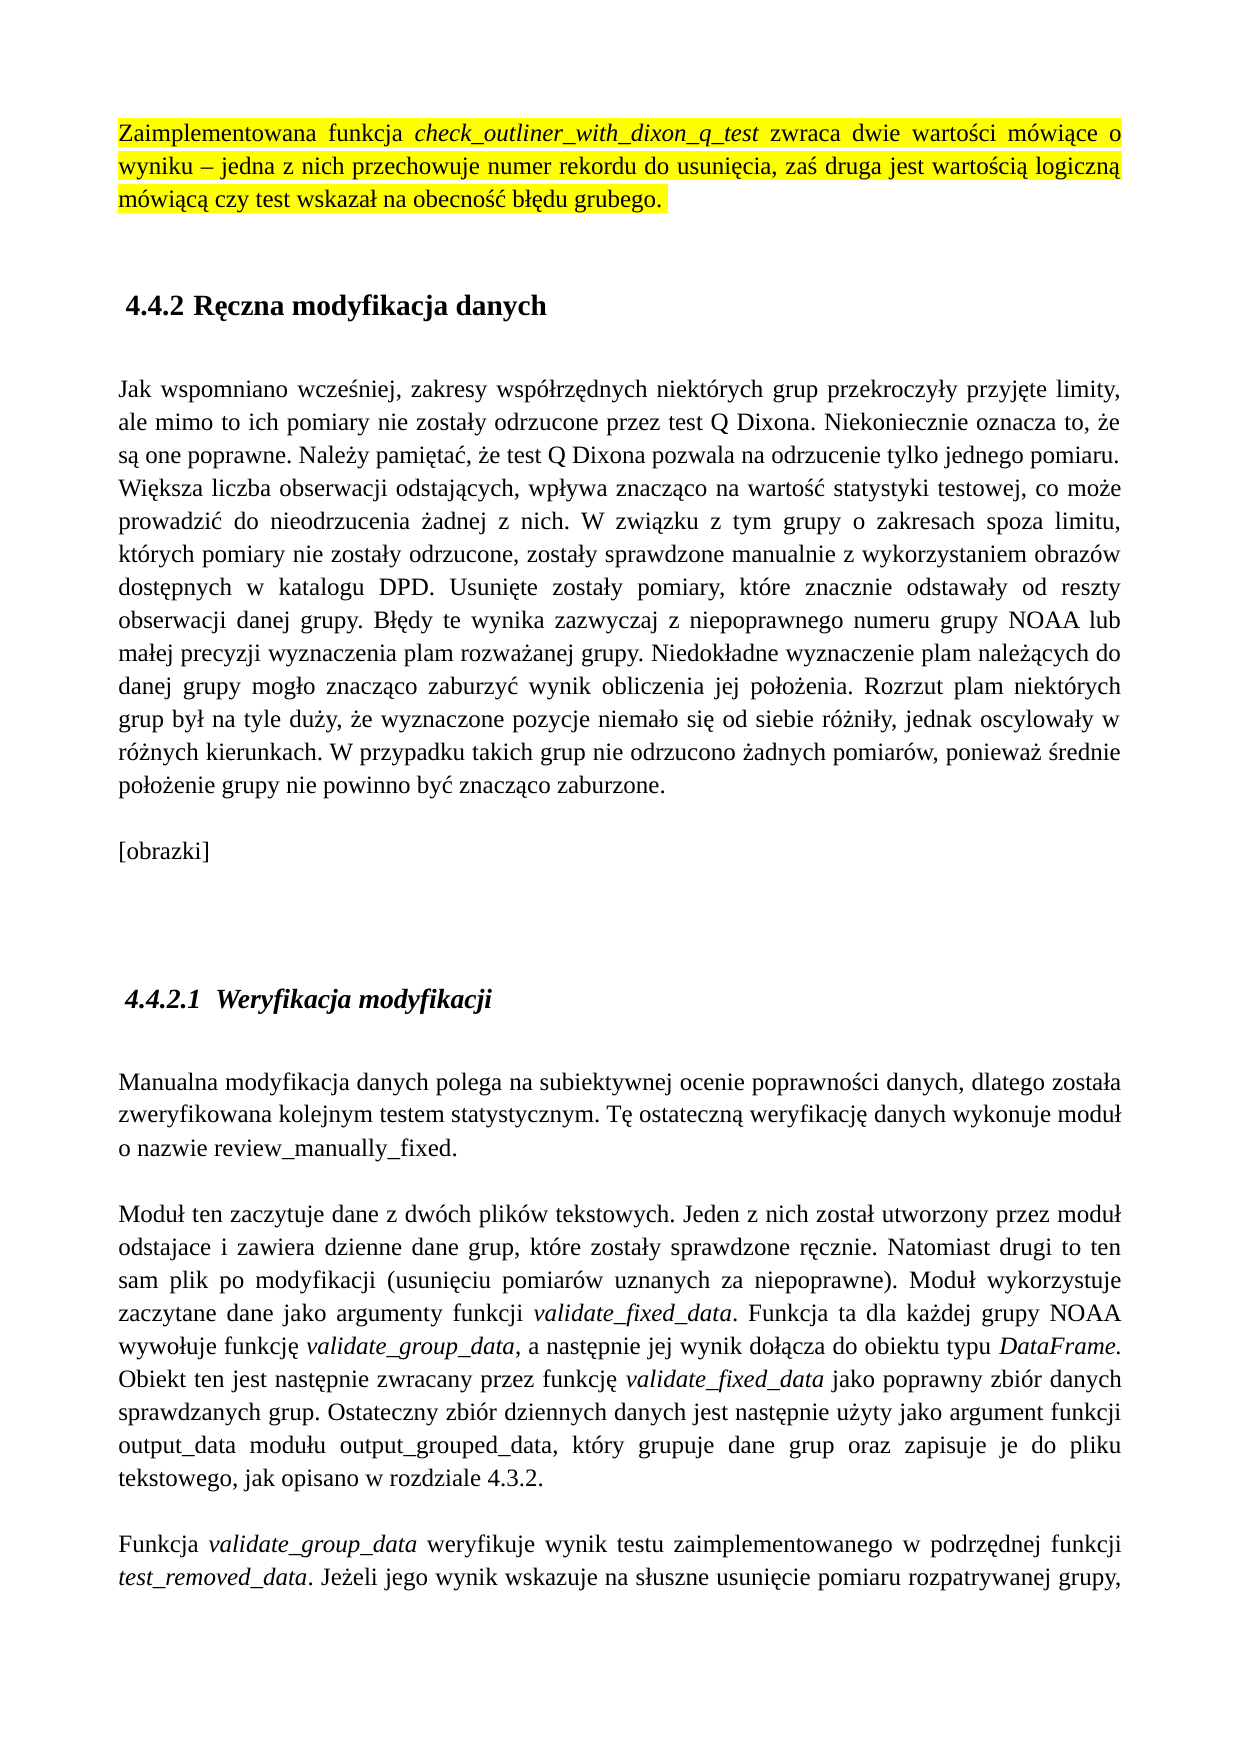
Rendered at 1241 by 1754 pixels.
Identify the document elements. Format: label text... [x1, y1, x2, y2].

text Zaimplementowana funkcja check_outliner_with_dixon_q_test zwraca dwie wartości mówiące o wyniku – jedna z nich przechowuje numer rekordu do usunięcia, zaś druga jest wartością logiczną mówiącą czy test wskazał na obecność błędu grubego. [118, 118, 1122, 213]
text Jak wspomniano wcześniej, zakresy współrzędnych niektórych grup przekroczyły przyjęte limity, ale mimo to ich pomiary nie zostały odrzucone przez test Q Dixona. Niekoniecznie oznacza to, że są one poprawne. Należy pamiętać, że test Q Dixona pozwala na odrzucenie tylko jednego pomiaru. [118, 374, 1122, 469]
subtitle Weryfikacja modyfikacji [118, 983, 1122, 1014]
text Większa liczba obserwacji odstających, wpływa znacząco na wartość statystyki testowej, co może prowadzić do nieodrzucenia żadnej z nich. W związku z tym grupy o zakresach spoza limitu, których pomiary nie zostały odrzucone, zostały sprawdzone manualnie z wykorzystaniem obrazów dostępnych w katalogu DPD. Usunięte zostały pomiary, które znacznie odstawały od reszty obserwacji danej grupy. Błędy te wynika zazwyczaj z niepoprawnego numeru grupy NOAA lub małej precyzji wyznaczenia plam rozważanej grupy. Niedokładne wyznaczenie plam należących do danej grupy mogło znacząco zaburzyć wynik obliczenia jej położenia. Rozrzut plam niektórych grup był na tyle duży, że wyznaczone pozycje niemało się od siebie różniły, jednak oscylowały w różnych kierunkach. W przypadku takich grup nie odrzucono żadnych pomiarów, ponieważ średnie położenie grupy nie powinno być znacząco zaburzone. [118, 473, 1122, 799]
text Moduł ten zaczytuje dane z dwóch plików tekstowych. Jeden z nich został utworzony przez moduł odstajace i zawiera dzienne dane grup, które zostały sprawdzone ręcznie. Natomiast drugi to ten sam plik po modyfikacji (usunięciu pomiarów uznanych za niepoprawne). Moduł wykorzystuje zaczytane dane jako argumenty funkcji validate_fixed_data. Funkcja ta dla każdej grupy NOAA wywołuje funkcję validate_group_data, a następnie jej wynik dołącza do obiektu typu DataFrame. Obiekt ten jest następnie zwracany przez funkcję validate_fixed_data jako poprawny zbiór danych sprawdzanych grup. Ostateczny zbiór dziennych danych jest następnie użyty jako argument funkcji output_data modułu output_grouped_data, który grupuje dane grup oraz zapisuje je do pliku tekstowego, jak opisano w rozdziale 4.3.2. [118, 1199, 1122, 1492]
text Manualna modyfikacja danych polega na subiektywnej ocenie poprawności danych, dlatego została zweryfikowana kolejnym testem statystycznym. Tę ostateczną weryfikację danych wykonuje moduł o nazwie review_manually_fixed. [118, 1067, 1122, 1161]
subtitle Ręczna modyfikacja danych [118, 288, 1122, 322]
text Funkcja validate_group_data weryfikuje wynik testu zaimplementowanego w podrzędnej funkcji test_removed_data. Jeżeli jego wynik wskazuje na słuszne usunięcie pomiaru rozpatrywanej grupy, [118, 1529, 1122, 1591]
text [obrazki] [118, 836, 1122, 865]
